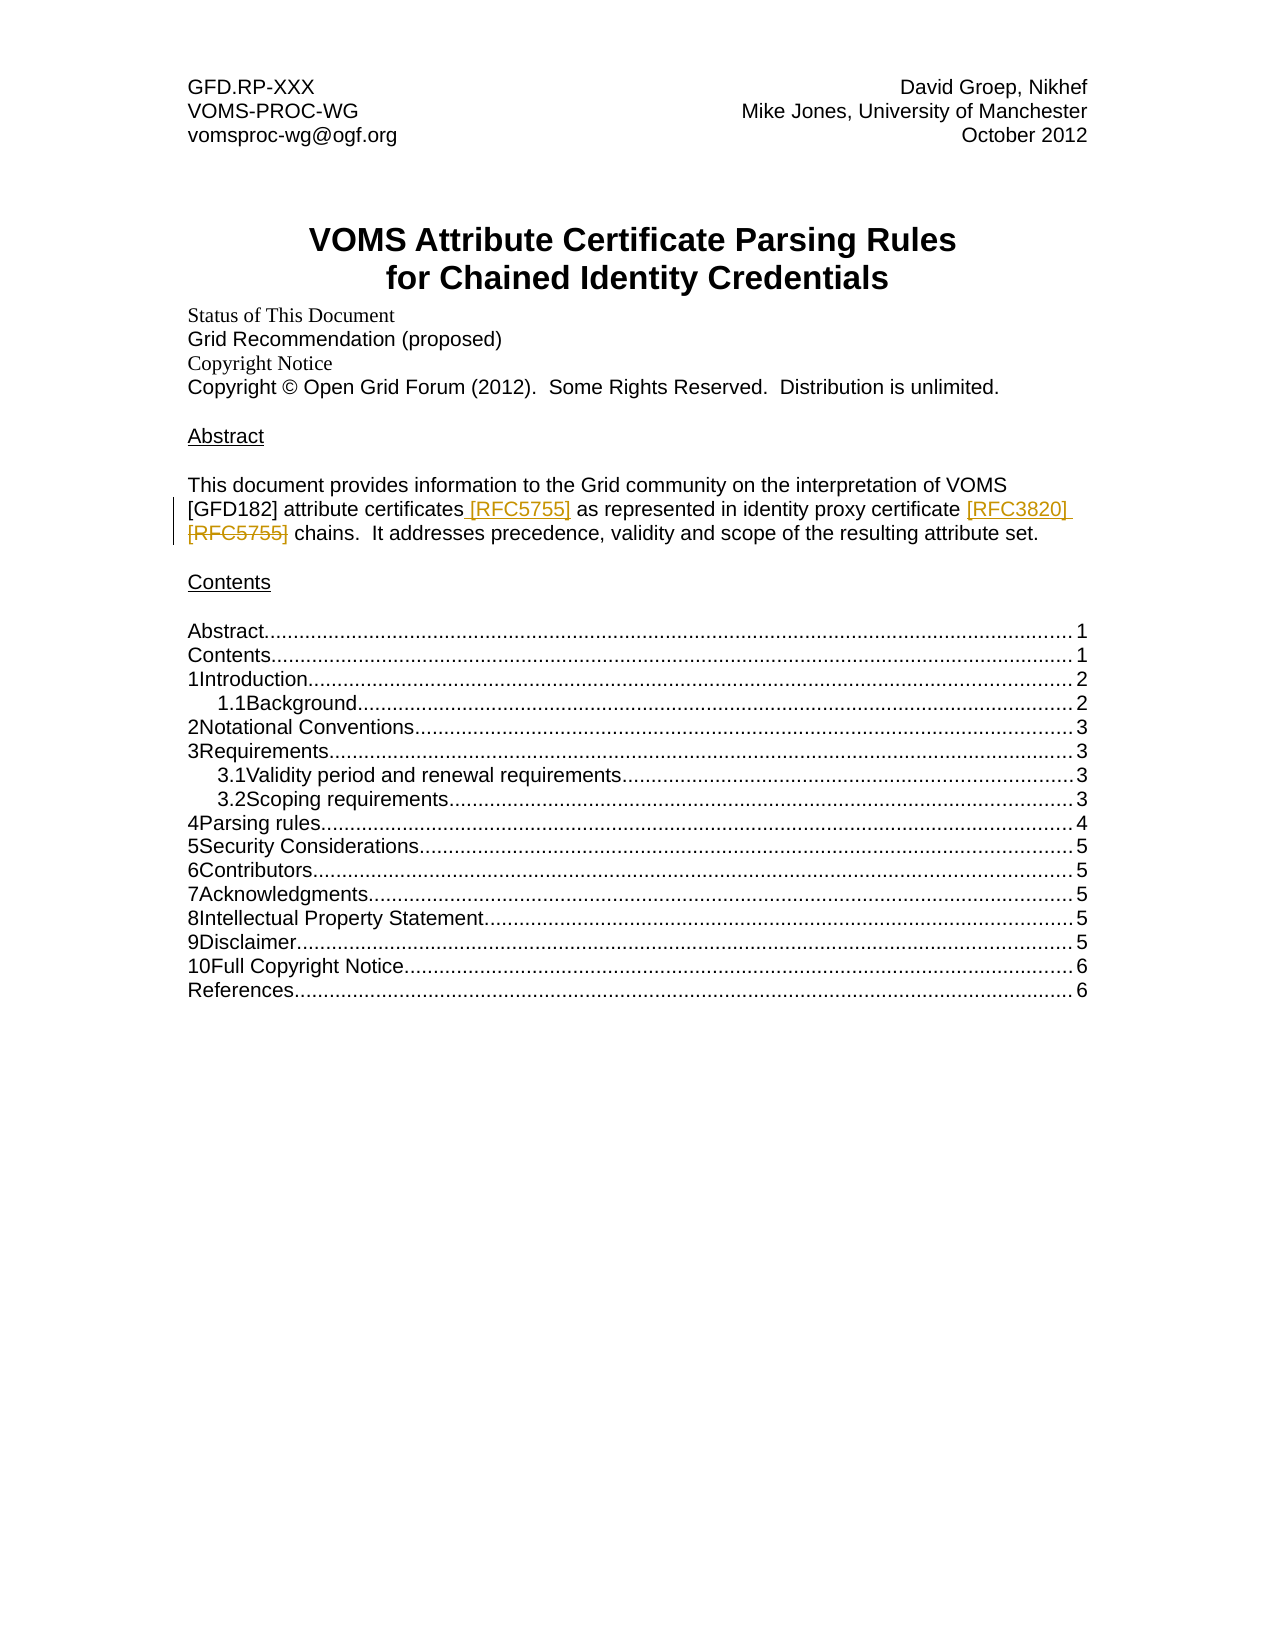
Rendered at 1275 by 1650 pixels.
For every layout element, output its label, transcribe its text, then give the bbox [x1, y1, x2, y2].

text References 6 [187, 978, 1087, 1002]
text Copyright © Open Grid Forum (2012). Some Rights Reserved. Distribution is unlimited. [187, 375, 1087, 399]
text 2Notational Conventions 3 [187, 714, 1087, 738]
subtitle Contents [187, 570, 1087, 594]
text Contents 1 [187, 643, 1087, 667]
text 5Security Considerations 5 [187, 834, 1087, 858]
text 3Requirements 3 [187, 738, 1087, 762]
text 7Acknowledgments 5 [187, 882, 1087, 906]
text This document provides information to the Grid community on the interpretation of VOMS [GFD182] attribute certificates [RFC5755] as represented in identity proxy certificate [RFC3820] chains. It addresses precedence, validity and scope of the resulting attribute set. [187, 473, 1087, 545]
text 3.2Scoping requirements 3 [217, 786, 1087, 810]
text 3.1Validity period and renewal requirements 3 [217, 762, 1087, 786]
text 1Introduction 2 [187, 667, 1087, 691]
text Grid Recommendation (proposed) [187, 327, 1087, 351]
subtitle Copyright Notice [187, 351, 1087, 375]
text 6Contributors 5 [187, 858, 1087, 882]
subtitle Status of This Document [187, 303, 1087, 327]
text 4Parsing rules 4 [187, 810, 1087, 834]
title VOMS Attribute Certificate Parsing Rules for Chained Identity Credentials [187, 220, 1087, 297]
text Abstract 1 [187, 619, 1087, 643]
subtitle Abstract [187, 424, 1087, 448]
text 9Disclaimer 5 [187, 930, 1087, 954]
text 10Full Copyright Notice 6 [187, 954, 1087, 978]
text 8Intellectual Property Statement 5 [187, 906, 1087, 930]
text 1.1Background 2 [217, 691, 1087, 714]
